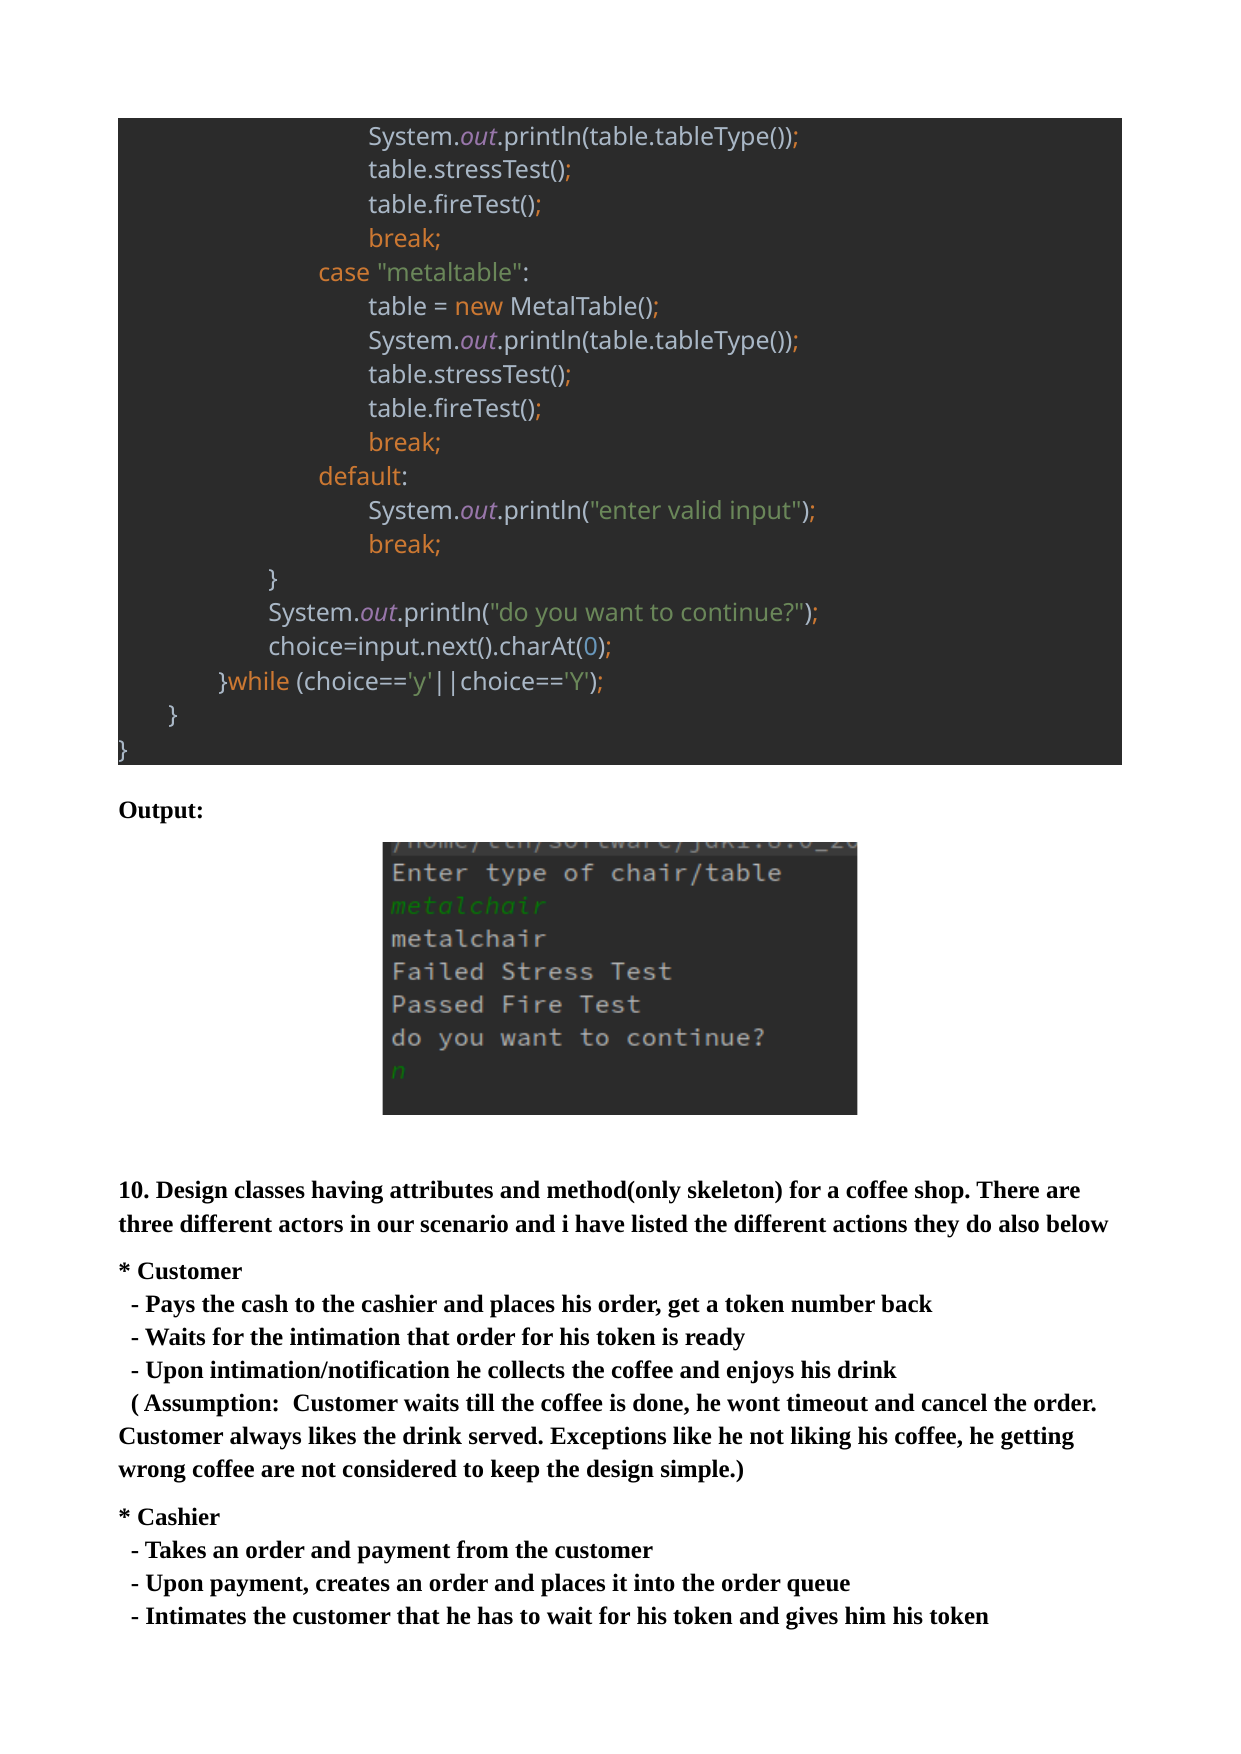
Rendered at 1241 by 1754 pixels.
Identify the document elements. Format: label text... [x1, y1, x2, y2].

text 10. Design classes having attributes and method(only skeleton) for a coffee shop. There are three different actors in our scenario and i have listed the different actions they do also below [118, 1176, 1122, 1237]
text table.stressTest(); [118, 357, 1122, 391]
text System.out.println("enter valid input"); [118, 493, 1122, 527]
text default: [118, 459, 1122, 493]
text }while (choice=='y'||choice=='Y'); [118, 663, 1122, 697]
text table = new MetalTable(); [118, 288, 1122, 322]
text System.out.println(table.tableType()); [118, 118, 1122, 152]
text table.fireTest(); [118, 186, 1122, 220]
text break; [118, 425, 1122, 459]
text Output: [118, 795, 1122, 823]
text * Customer - Pays the cash to the cashier and places his order, get a token number back - Waits for the intimation that order for his token is ready - Upon intimation/notification he collects the coffee and enjoys his drink ( Assumption: Customer waits till the coffee is done, he wont timeout and cancel the order. Customer always likes the drink served. Exceptions like he not liking his coffee, he getting wrong coffee are not considered to keep the design simple.) [118, 1256, 1122, 1483]
text table.fireTest(); [118, 391, 1122, 425]
text table.stressTest(); [118, 152, 1122, 186]
picture [382, 842, 858, 1115]
text System.out.println("do you want to continue?"); [118, 595, 1122, 629]
text * Cashier - Takes an order and payment from the customer - Upon payment, creates an order and places it into the order queue - Intimates the customer that he has to wait for his token and gives him his token [118, 1502, 1122, 1630]
text case "metaltable": [118, 254, 1122, 288]
text System.out.println(table.tableType()); [118, 322, 1122, 357]
text } [118, 731, 1122, 765]
text break; [118, 527, 1122, 561]
text } [118, 697, 1122, 731]
text break; [118, 220, 1122, 254]
text } [118, 561, 1122, 595]
text choice=input.next().charAt(0); [118, 629, 1122, 663]
